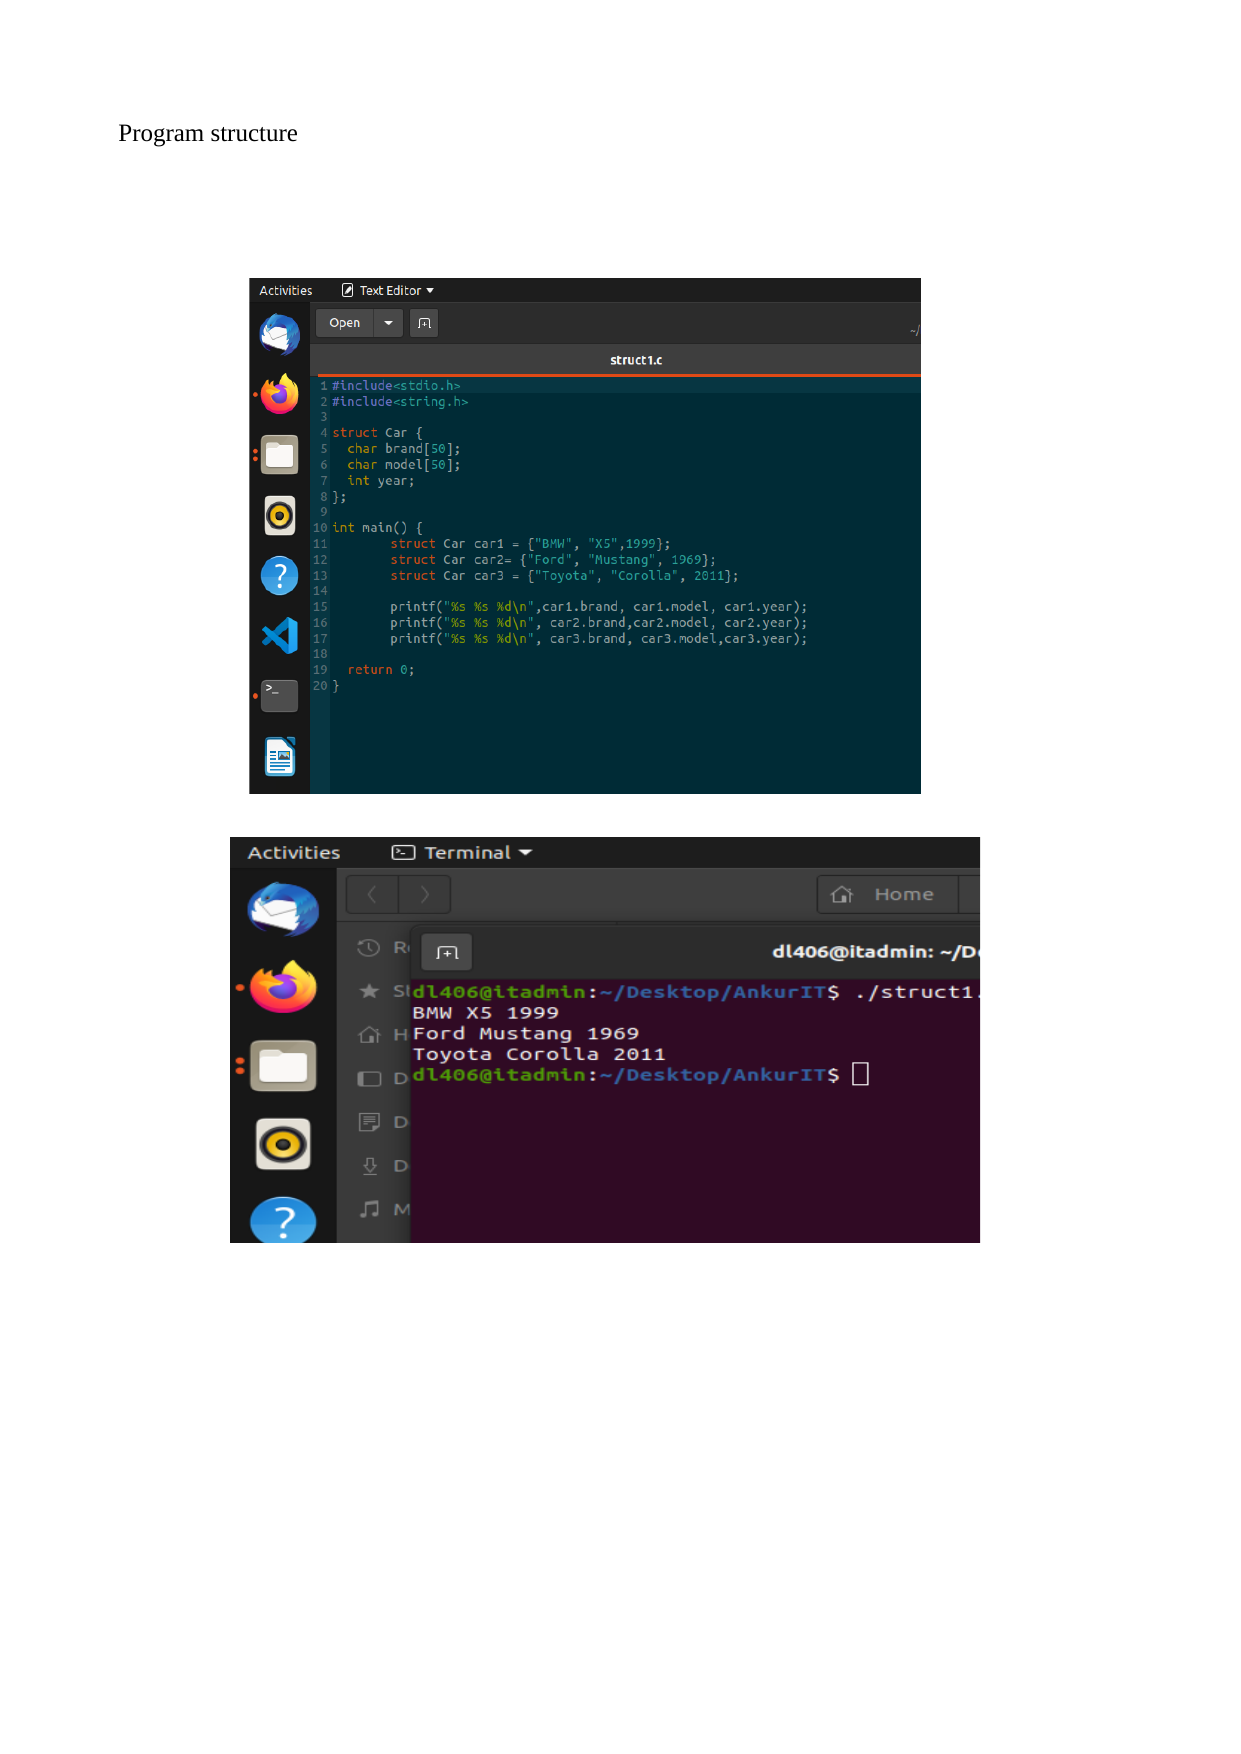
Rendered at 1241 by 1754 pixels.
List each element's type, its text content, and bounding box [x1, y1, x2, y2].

text Program structure [118, 118, 1122, 147]
